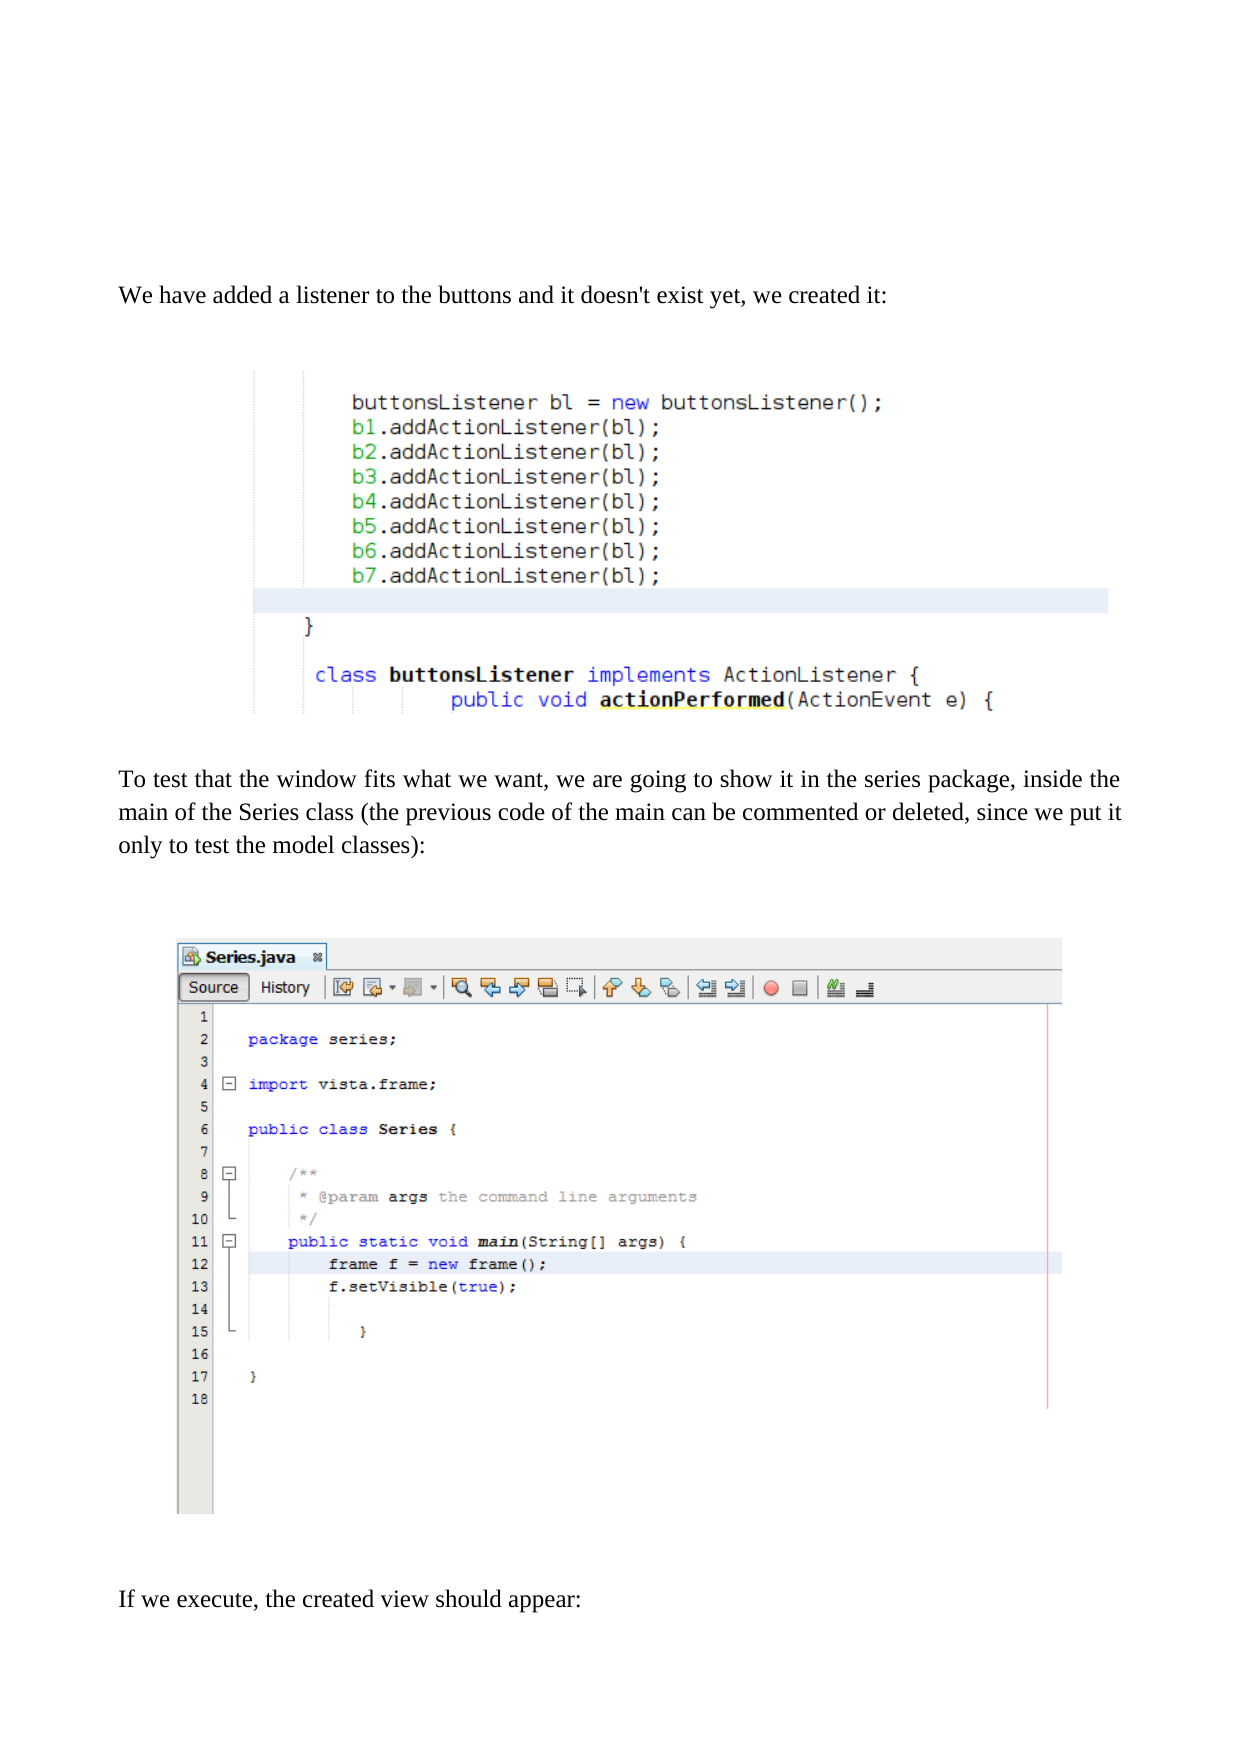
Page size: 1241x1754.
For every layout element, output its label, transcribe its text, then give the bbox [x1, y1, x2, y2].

picture [237, 371, 1109, 715]
text If we execute, the created view should appear: [118, 1584, 1122, 1613]
text We have added a listener to the buttons and it doesn't exist yet, we created it: [118, 280, 1122, 308]
text To test that the window fits what we want, we are going to show it in the series package, inside the main of the Series class (the previous code of the main can be commented or deleted, since we put it only to test the model classes): [118, 764, 1122, 859]
